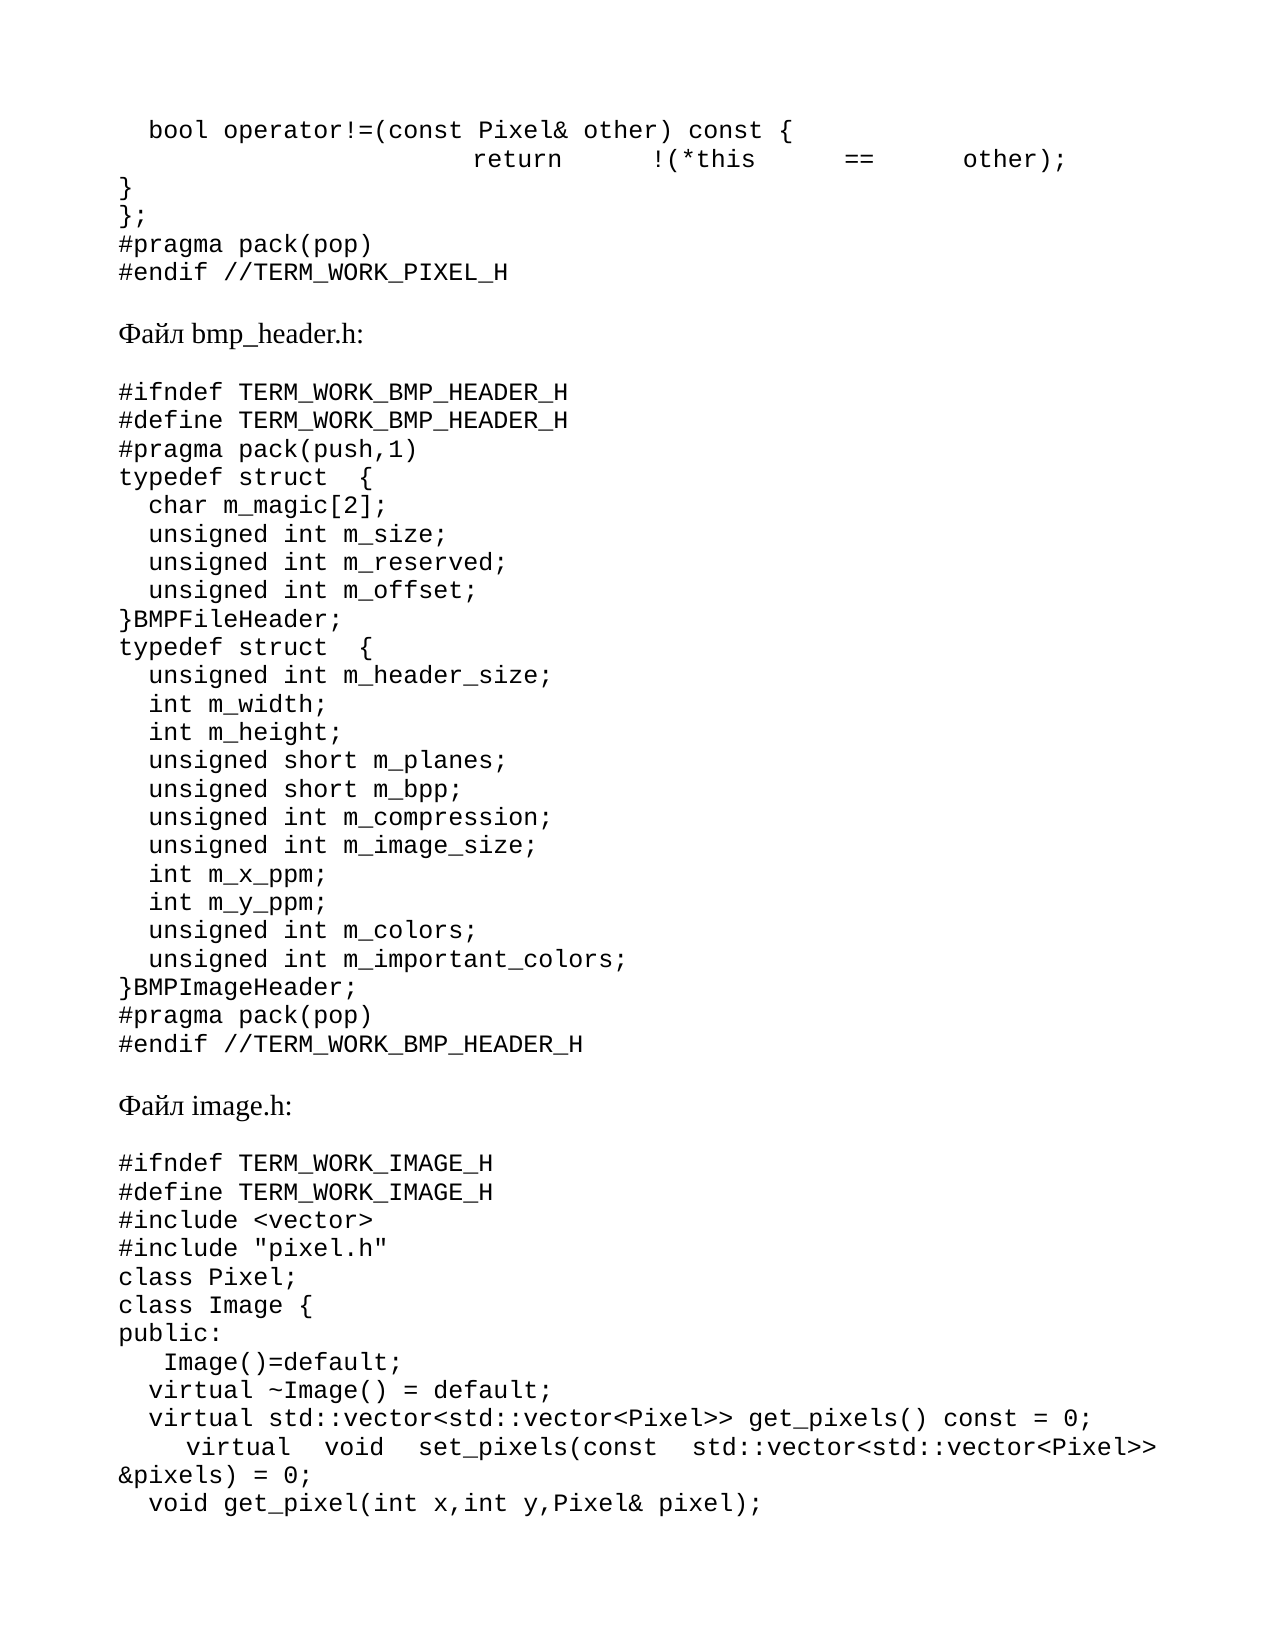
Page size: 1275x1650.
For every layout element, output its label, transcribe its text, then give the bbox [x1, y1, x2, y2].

text unsigned int m_header_size; [118, 663, 1157, 691]
text virtual std::vector<std::vector<Pixel>> get_pixels() const = 0; [118, 1406, 1157, 1434]
text unsigned int m_image_size; [118, 833, 1157, 861]
text void get_pixel(int x,int y,Pixel& pixel); [118, 1491, 1157, 1519]
text class Image { [118, 1293, 1157, 1321]
text class Pixel; [118, 1264, 1157, 1293]
text Файл image.h: [118, 1088, 1157, 1123]
text Файл bmp_header.h: [118, 316, 1157, 351]
text virtual ~Image() = default; [118, 1378, 1157, 1406]
text #ifndef TERM_WORK_IMAGE_H [118, 1151, 1157, 1179]
text bool operator!=(const Pixel& other) const { [118, 118, 1157, 146]
text #include <vector> [118, 1208, 1157, 1236]
text #pragma pack(pop) [118, 231, 1157, 260]
text unsigned short m_bpp; [118, 776, 1157, 804]
text unsigned int m_reserved; [118, 549, 1157, 578]
text unsigned int m_compression; [118, 804, 1157, 833]
text public: [118, 1321, 1157, 1349]
text #define TERM_WORK_BMP_HEADER_H [118, 408, 1157, 436]
text }; [118, 203, 1157, 231]
text unsigned int m_important_colors; [118, 946, 1157, 974]
text #include "pixel.h" [118, 1236, 1157, 1264]
text int m_height; [118, 719, 1157, 748]
text #endif //TERM_WORK_PIXEL_H [118, 260, 1157, 288]
text unsigned int m_size; [118, 521, 1157, 549]
text }BMPImageHeader; [118, 974, 1157, 1003]
text int m_x_ppm; [118, 861, 1157, 889]
text return !(*this == other); } [118, 146, 1157, 203]
text typedef struct { [118, 464, 1157, 493]
text Image()=default; [118, 1349, 1157, 1378]
text typedef struct { [118, 634, 1157, 663]
text #endif //TERM_WORK_BMP_HEADER_H [118, 1031, 1157, 1059]
text unsigned int m_colors; [118, 918, 1157, 946]
text int m_y_ppm; [118, 889, 1157, 918]
text int m_width; [118, 691, 1157, 719]
text unsigned short m_planes; [118, 748, 1157, 776]
text #pragma pack(pop) [118, 1003, 1157, 1031]
text unsigned int m_offset; [118, 578, 1157, 606]
text char m_magic[2]; [118, 493, 1157, 521]
text #ifndef TERM_WORK_BMP_HEADER_H [118, 379, 1157, 408]
text virtual void set_pixels(const std::vector<std::vector<Pixel>> &pixels) = 0; [118, 1434, 1157, 1491]
text #define TERM_WORK_IMAGE_H [118, 1179, 1157, 1208]
text #pragma pack(push,1) [118, 436, 1157, 464]
text }BMPFileHeader; [118, 606, 1157, 634]
